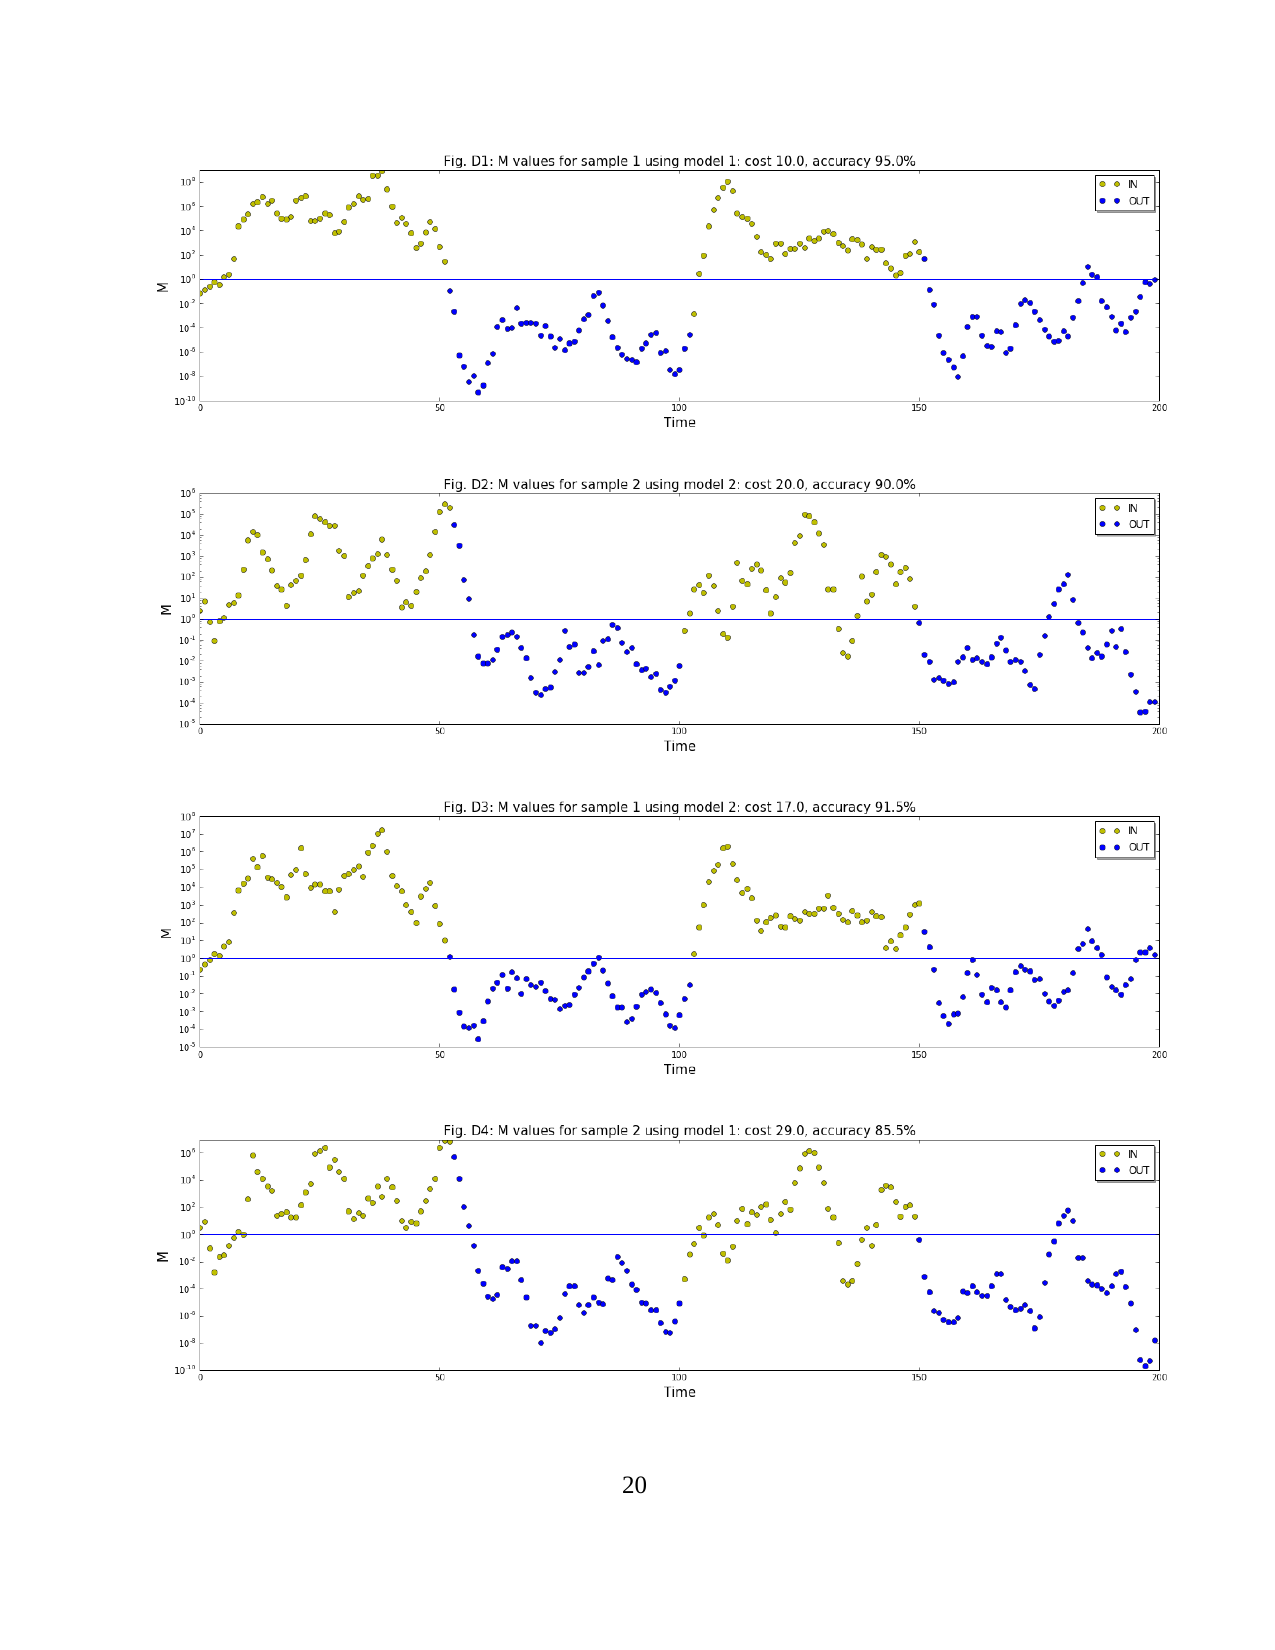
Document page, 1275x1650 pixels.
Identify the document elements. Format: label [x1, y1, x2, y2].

picture [150, 150, 1173, 1405]
